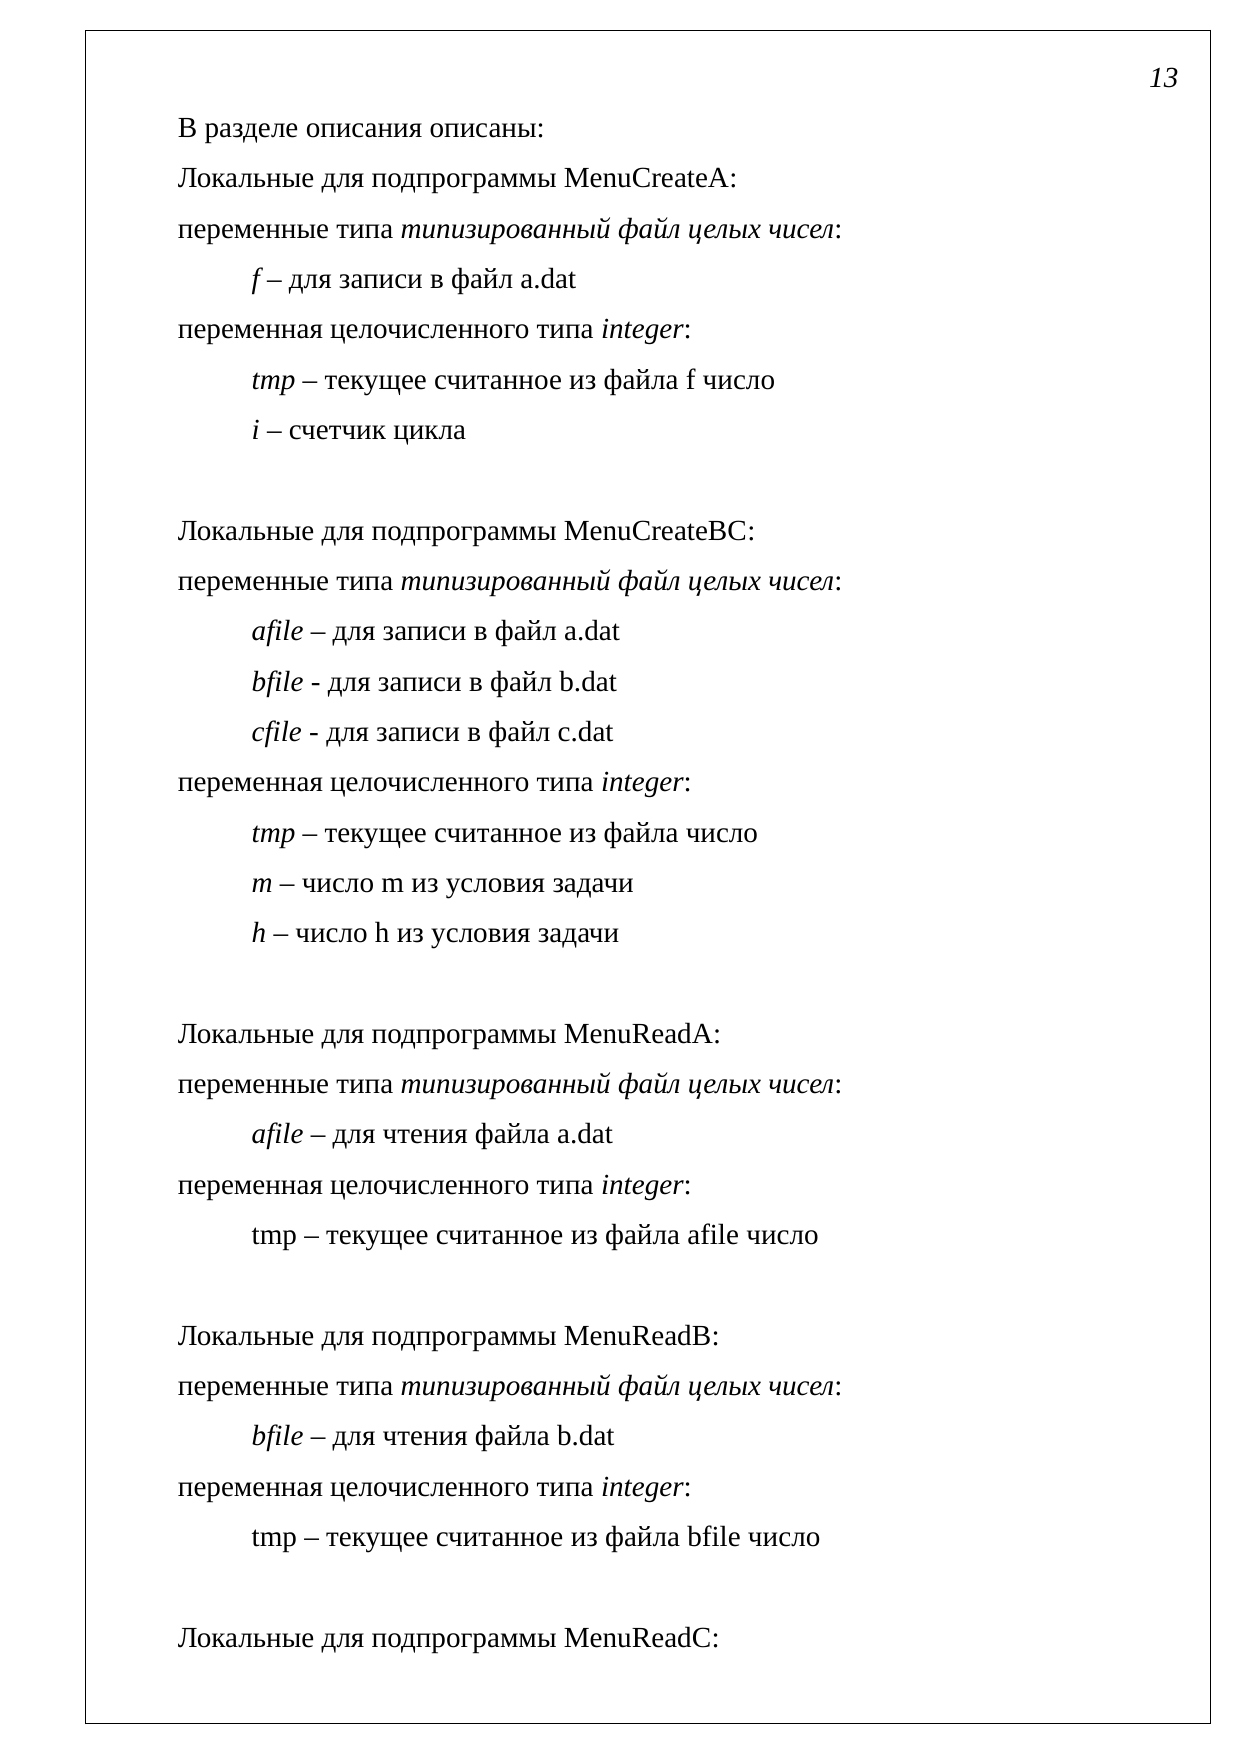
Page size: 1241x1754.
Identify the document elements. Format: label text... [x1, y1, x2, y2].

text f – для записи в файл a.dat [178, 261, 1181, 295]
text В разделе описания описаны: [178, 110, 1181, 144]
text Локальные для подпрограммы MenuCreateA: [178, 161, 1181, 194]
text bfile – для чтения файла b.dat [178, 1418, 1181, 1452]
text afile – для чтения файла a.dat [178, 1117, 1181, 1150]
text tmp – текущее считанное из файла f число [178, 362, 1181, 395]
text Локальные для подпрограммы MenuReadC: [178, 1620, 1181, 1653]
text tmp – текущее считанное из файла bfile число [178, 1519, 1181, 1553]
text tmp – текущее считанное из файла число [178, 815, 1181, 848]
text h – число h из условия задачи [178, 915, 1181, 949]
text i – счетчик цикла [178, 412, 1181, 446]
text cfile - для записи в файл c.dat [178, 714, 1181, 748]
text tmp – текущее считанное из файла afile число [178, 1217, 1181, 1251]
text переменная целочисленного типа integer: [178, 1167, 1181, 1200]
text переменные типа типизированный файл целых чисел: [178, 1368, 1181, 1402]
text переменные типа типизированный файл целых чисел: [178, 1066, 1181, 1100]
text переменная целочисленного типа integer: [178, 312, 1181, 345]
text Локальные для подпрограммы MenuReadA: [178, 1016, 1181, 1049]
text переменная целочисленного типа integer: [178, 764, 1181, 798]
text Локальные для подпрограммы MenuCreateBC: [178, 513, 1181, 546]
text m – число m из условия задачи [178, 865, 1181, 898]
text переменные типа типизированный файл целых чисел: [178, 211, 1181, 244]
text Локальные для подпрограммы MenuReadB: [178, 1318, 1181, 1351]
text 13 [178, 60, 1181, 93]
text afile – для записи в файл a.dat [178, 613, 1181, 647]
text переменные типа типизированный файл целых чисел: [178, 563, 1181, 597]
text bfile - для записи в файл b.dat [178, 664, 1181, 697]
text переменная целочисленного типа integer: [178, 1469, 1181, 1502]
